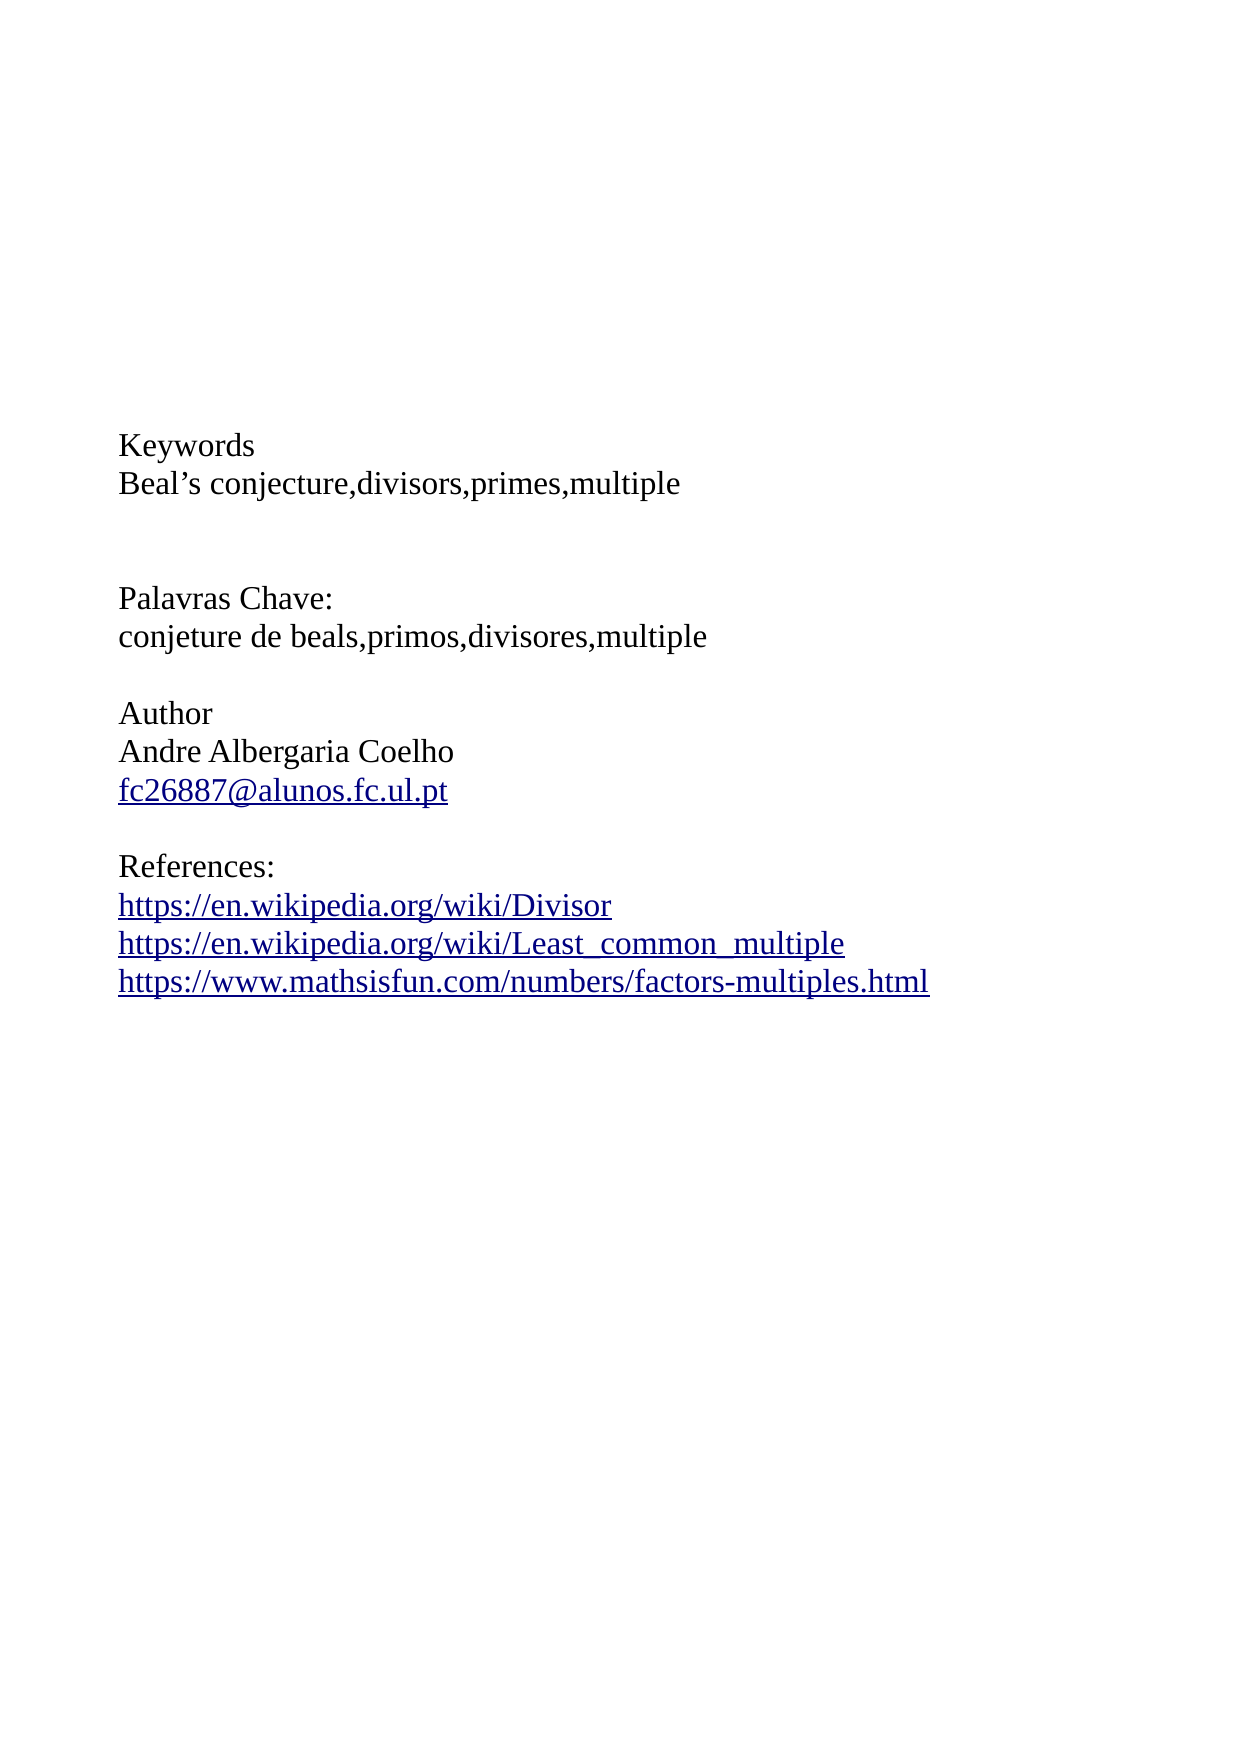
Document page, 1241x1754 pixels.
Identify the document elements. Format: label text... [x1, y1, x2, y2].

text https://en.wikipedia.org/wiki/Divisor [118, 885, 1122, 923]
text https://www.mathsisfun.com/numbers/factors-multiples.html [118, 961, 1122, 1000]
text References: [118, 846, 1122, 885]
text Palavras Chave: [118, 578, 1122, 616]
text fc26887@alunos.fc.ul.pt [118, 770, 1122, 808]
text Keywords [118, 425, 1122, 463]
text Andre Albergaria Coelho [118, 731, 1122, 770]
text Author [118, 693, 1122, 731]
text Beal’s conjecture,divisors,primes,multiple [118, 463, 1122, 501]
text https://en.wikipedia.org/wiki/Least_common_multiple [118, 923, 1122, 961]
text conjeture de beals,primos,divisores,multiple [118, 616, 1122, 655]
